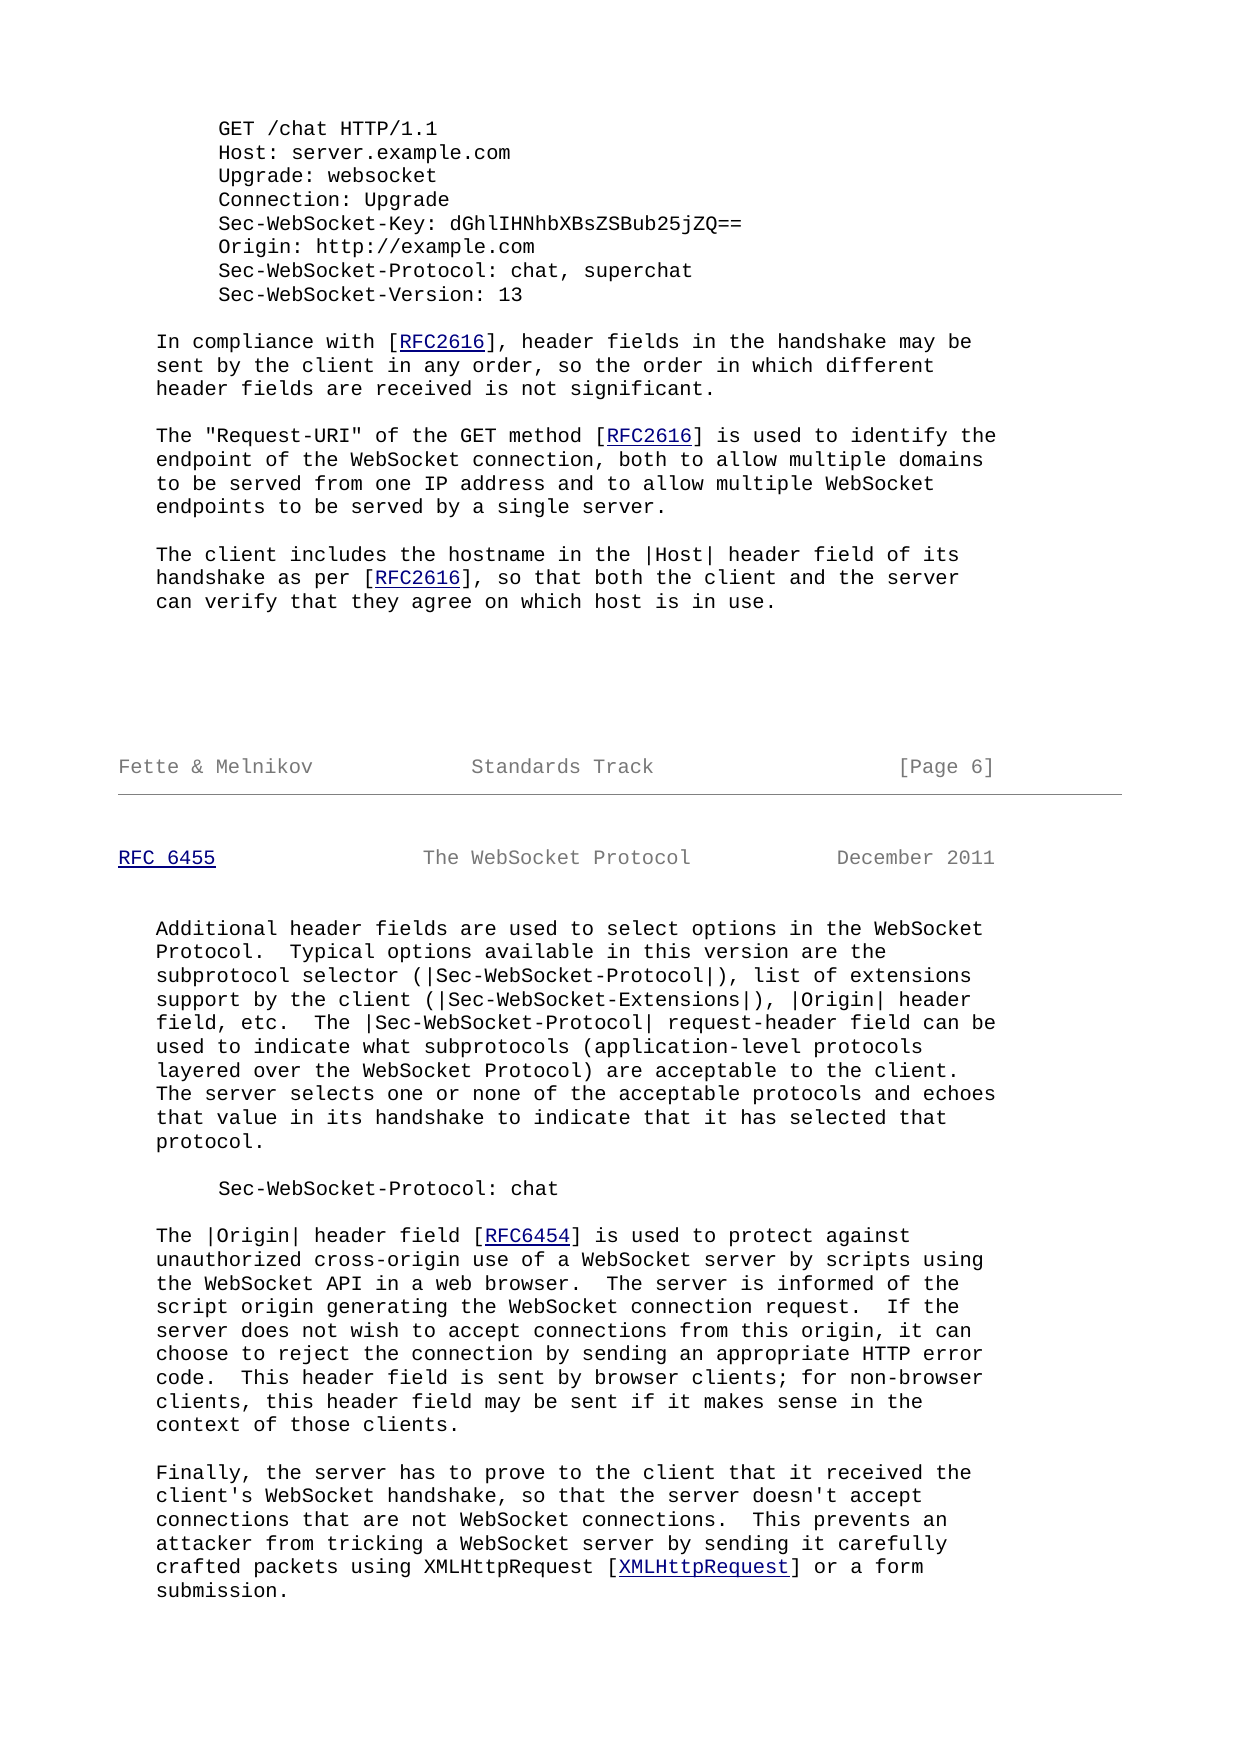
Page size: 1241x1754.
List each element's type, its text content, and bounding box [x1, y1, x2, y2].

text endpoints to be served by a single server. [118, 496, 1122, 520]
text Fette & Melnikov Standards Track [Page 6] [118, 757, 1122, 779]
text Additional header fields are used to select options in the WebSocket [118, 918, 1122, 941]
text field, etc. The |Sec-WebSocket-Protocol| request-header field can be [118, 1012, 1122, 1036]
text script origin generating the WebSocket connection request. If the [118, 1296, 1122, 1320]
text In compliance with [RFC2616], header fields in the handshake may be [118, 331, 1122, 354]
text Sec-WebSocket-Key: dGhlIHNhbXBsZSBub25jZQ== [118, 213, 1122, 236]
text unauthorized cross-origin use of a WebSocket server by scripts using [118, 1249, 1122, 1272]
text client's WebSocket handshake, so that the server doesn't accept [118, 1485, 1122, 1509]
text endpoint of the WebSocket connection, both to allow multiple domains [118, 449, 1122, 473]
text used to indicate what subprotocols (application-level protocols [118, 1036, 1122, 1060]
text Finally, the server has to prove to the client that it received the [118, 1462, 1122, 1485]
text GET /chat HTTP/1.1 [118, 118, 1122, 142]
text The "Request-URI" of the GET method [RFC2616] is used to identify the [118, 426, 1122, 449]
text clients, this header field may be sent if it makes sense in the [118, 1391, 1122, 1414]
text Sec-WebSocket-Protocol: chat, superchat [118, 260, 1122, 284]
text choose to reject the connection by sending an appropriate HTTP error [118, 1343, 1122, 1367]
text The server selects one or none of the acceptable protocols and echoes [118, 1083, 1122, 1107]
text Connection: Upgrade [118, 189, 1122, 213]
text attacker from tricking a WebSocket server by sending it carefully [118, 1533, 1122, 1556]
text Host: server.example.com [118, 142, 1122, 165]
text The client includes the hostname in the |Host| header field of its [118, 544, 1122, 567]
text code. This header field is sent by browser clients; for non-browser [118, 1367, 1122, 1391]
text that value in its handshake to indicate that it has selected that [118, 1107, 1122, 1131]
text can verify that they agree on which host is in use. [118, 591, 1122, 615]
text to be served from one IP address and to allow multiple WebSocket [118, 473, 1122, 496]
text layered over the WebSocket Protocol) are acceptable to the client. [118, 1060, 1122, 1083]
text subprotocol selector (|Sec-WebSocket-Protocol|), list of extensions [118, 965, 1122, 989]
text sent by the client in any order, so the order in which different [118, 354, 1122, 378]
text the WebSocket API in a web browser. The server is informed of the [118, 1272, 1122, 1296]
text support by the client (|Sec-WebSocket-Extensions|), |Origin| header [118, 989, 1122, 1012]
text Protocol. Typical options available in this version are the [118, 941, 1122, 965]
text Origin: http://example.com [118, 236, 1122, 260]
text protocol. [118, 1131, 1122, 1154]
text Sec-WebSocket-Protocol: chat [118, 1178, 1122, 1202]
text header fields are received is not significant. [118, 378, 1122, 402]
text context of those clients. [118, 1414, 1122, 1438]
text submission. [118, 1580, 1122, 1603]
text RFC 6455 The WebSocket Protocol December 2011 [118, 847, 1122, 871]
text Upgrade: websocket [118, 165, 1122, 189]
text handshake as per [RFC2616], so that both the client and the server [118, 567, 1122, 591]
text server does not wish to accept connections from this origin, it can [118, 1320, 1122, 1343]
text The |Origin| header field [RFC6454] is used to protect against [118, 1225, 1122, 1249]
text connections that are not WebSocket connections. This prevents an [118, 1509, 1122, 1533]
text crafted packets using XMLHttpRequest [XMLHttpRequest] or a form [118, 1556, 1122, 1580]
text Sec-WebSocket-Version: 13 [118, 284, 1122, 307]
